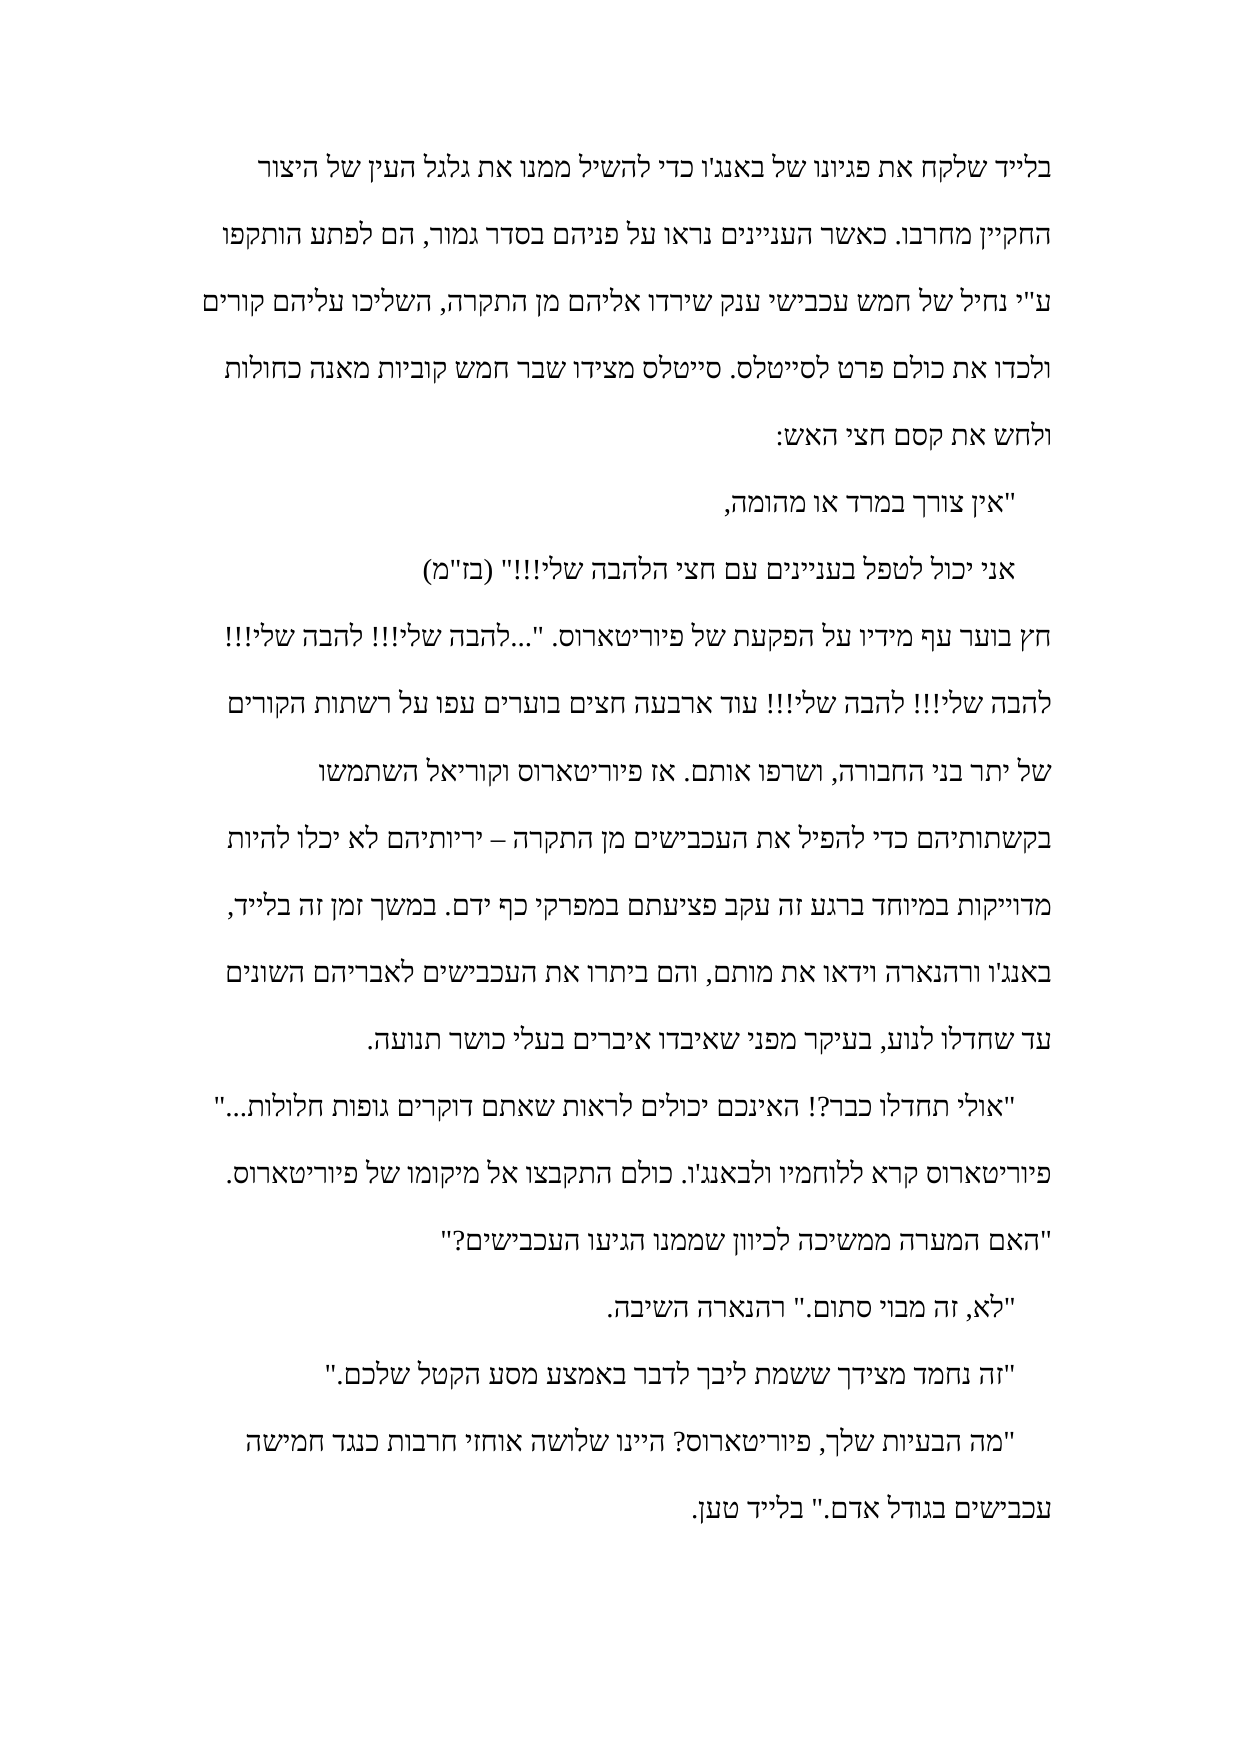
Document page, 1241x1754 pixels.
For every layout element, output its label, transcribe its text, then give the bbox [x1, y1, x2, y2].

text "אין צורך במרד או מהומה, [187, 485, 1053, 519]
text אני יכול לטפל בעניינים עם חצי הלהבה שלי!!!" (בז"מ) [187, 552, 1053, 586]
text "מה הבעיות שלך, פיוריטארוס? היינו שלושה אוחזי חרבות כנגד חמישה עכבישים בגודל אדם." בלייד טען. [187, 1424, 1053, 1525]
text בלייד שלקח את פגיונו של באנג'ו כדי להשיל ממנו את גלגל העין של היצור החקיין מחרבו. כאשר העניינים נראו על פניהם בסדר גמור, הם לפתע הותקפו ע"י נחיל של חמש עכבישי ענק שירדו אליהם מן התקרה, השליכו עליהם קורים ולכדו את כולם פרט לסייטלס. סייטלס מצידו שבר חמש קוביות מאנה כחולות ולחש את קסם חצי האש: [187, 150, 1053, 452]
text "אולי תחדלו כבר?! האינכם יכולים לראות שאתם דוקרים גופות חלולות..." פיוריטארוס קרא ללוחמיו ולבאנג'ו. כולם התקבצו אל מיקומו של פיוריטארוס. "האם המערה ממשיכה לכיוון שממנו הגיעו העכבישים?" [187, 1089, 1053, 1257]
text "לא, זה מבוי סתום." רהנארה השיבה. [187, 1290, 1053, 1324]
text חץ בוער עף מידיו על הפקעת של פיוריטארוס. "...להבה שלי!!! להבה שלי!!! להבה שלי!!! להבה שלי!!! עוד ארבעה חצים בוערים עפו על רשתות הקורים של יתר בני החבורה, ושרפו אותם. אז פיוריטארוס וקוריאל השתמשו בקשתותיהם כדי להפיל את העכבישים מן התקרה – יריותיהם לא יכלו להיות מדוייקות במיוחד ברגע זה עקב פציעתם במפרקי כף ידם. במשך זמן זה בלייד, באנג'ו ורהנארה וידאו את מותם, והם ביתרו את העכבישים לאבריהם השונים עד שחדלו לנוע, בעיקר מפני שאיבדו איברים בעלי כושר תנועה. [187, 619, 1053, 1056]
text "זה נחמד מצידך ששמת ליבך לדבר באמצע מסע הקטל שלכם." [187, 1357, 1053, 1391]
